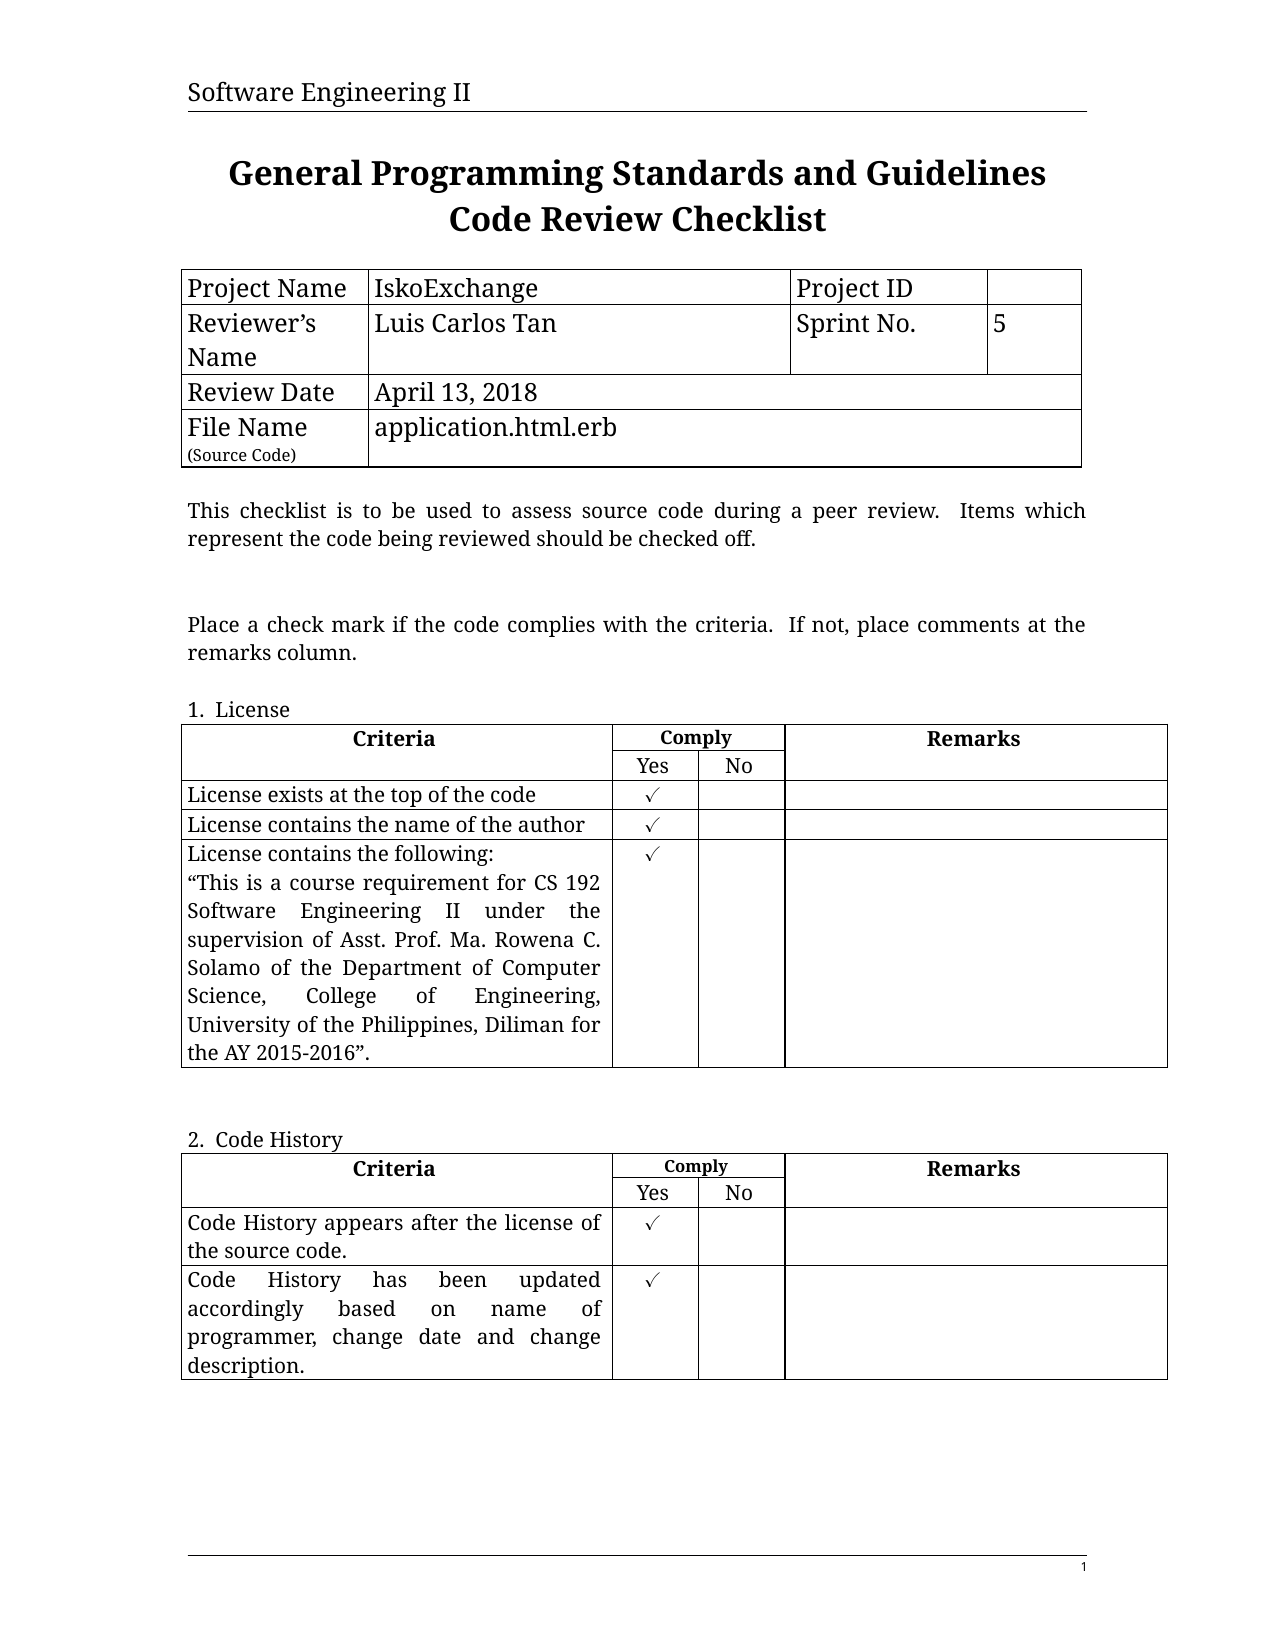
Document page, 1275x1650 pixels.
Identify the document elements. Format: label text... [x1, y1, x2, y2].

table_cell [786, 840, 1167, 1067]
table_header IskoExchange [369, 270, 790, 304]
table_cell ✓ [613, 810, 698, 838]
table_cell [699, 810, 784, 838]
table_header Project ID [791, 270, 987, 304]
table_cell License exists at the top of the code [182, 781, 612, 809]
table_cell [786, 781, 1167, 809]
table_cell Review Date [182, 375, 368, 409]
text 1. License [187, 695, 1087, 723]
table_cell Luis Carlos Tan [369, 305, 790, 373]
text 2. Code History [187, 1125, 1087, 1153]
table_cell [699, 1208, 784, 1264]
text General Programming Standards and Guidelines Code Review Checklist [187, 150, 1087, 241]
table_cell ✓ [613, 1208, 698, 1264]
table_cell License contains the following: “This is a course requirement for CS 192 Software Engineering II under the supervision of Asst. Prof. Ma. Rowena C. Solamo of the Department of Computer Science, College of Engineering, University of the Philippines, Diliman for the AY 2015-2016”. [182, 840, 612, 1067]
table_cell application.html.erb [369, 410, 1081, 466]
table_cell [786, 810, 1167, 838]
table_cell [786, 1208, 1167, 1264]
table_cell Sprint No. [791, 305, 987, 373]
text Place a check mark if the code complies with the criteria. If not, place comments at the remarks column. [187, 610, 1087, 667]
table_cell Code History has been updated accordingly based on name of programmer, change date and change description. [182, 1266, 612, 1379]
table_header Project Name [182, 270, 368, 304]
table_header Comply [613, 1154, 784, 1177]
table_cell ✓ [613, 1266, 698, 1379]
table_header [988, 270, 1081, 304]
table_cell License contains the name of the author [182, 810, 612, 838]
table_cell [786, 1266, 1167, 1379]
table_cell Code History appears after the license of the source code. [182, 1208, 612, 1264]
table_header Remarks [786, 1154, 1167, 1207]
table_cell Yes [613, 1178, 698, 1207]
table_cell ✓ [613, 781, 698, 809]
table_header Criteria [182, 1154, 612, 1207]
table_cell [699, 1266, 784, 1379]
table_header Remarks [786, 725, 1167, 779]
table_header Criteria [182, 725, 612, 779]
table_cell Reviewer’s Name [182, 305, 368, 373]
table_cell No [699, 1178, 784, 1207]
table_cell April 13, 2018 [369, 375, 1081, 409]
table_header Comply [613, 725, 784, 750]
text This checklist is to be used to assess source code during a peer review. Items which represent the code being reviewed should be checked off. [187, 496, 1087, 553]
table_cell [699, 781, 784, 809]
table_cell Yes [613, 751, 698, 779]
table_cell ✓ [613, 840, 698, 1067]
table_cell 5 [988, 305, 1081, 373]
table_cell No [699, 751, 784, 779]
table_cell [699, 840, 784, 1067]
table_cell File Name (Source Code) [182, 410, 368, 466]
